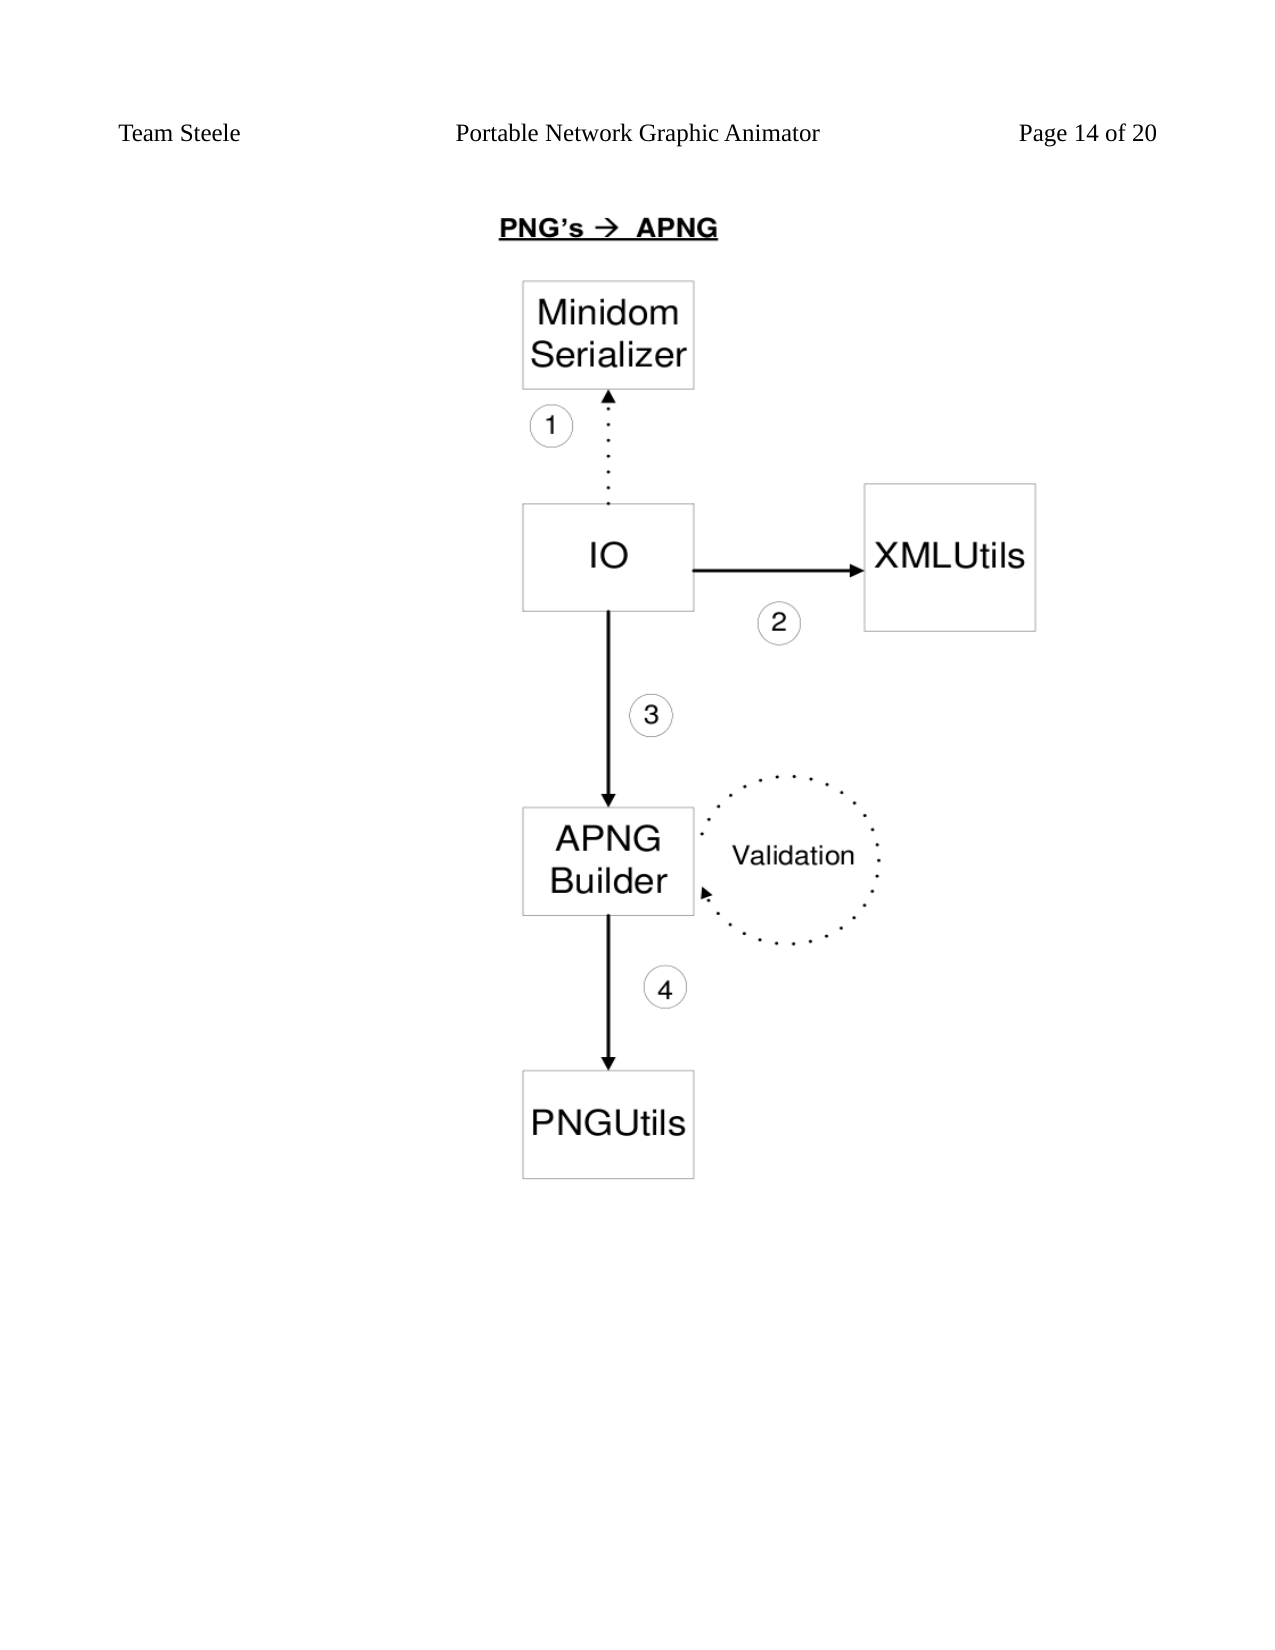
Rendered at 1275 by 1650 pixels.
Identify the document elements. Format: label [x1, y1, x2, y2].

picture [153, 176, 1122, 1335]
